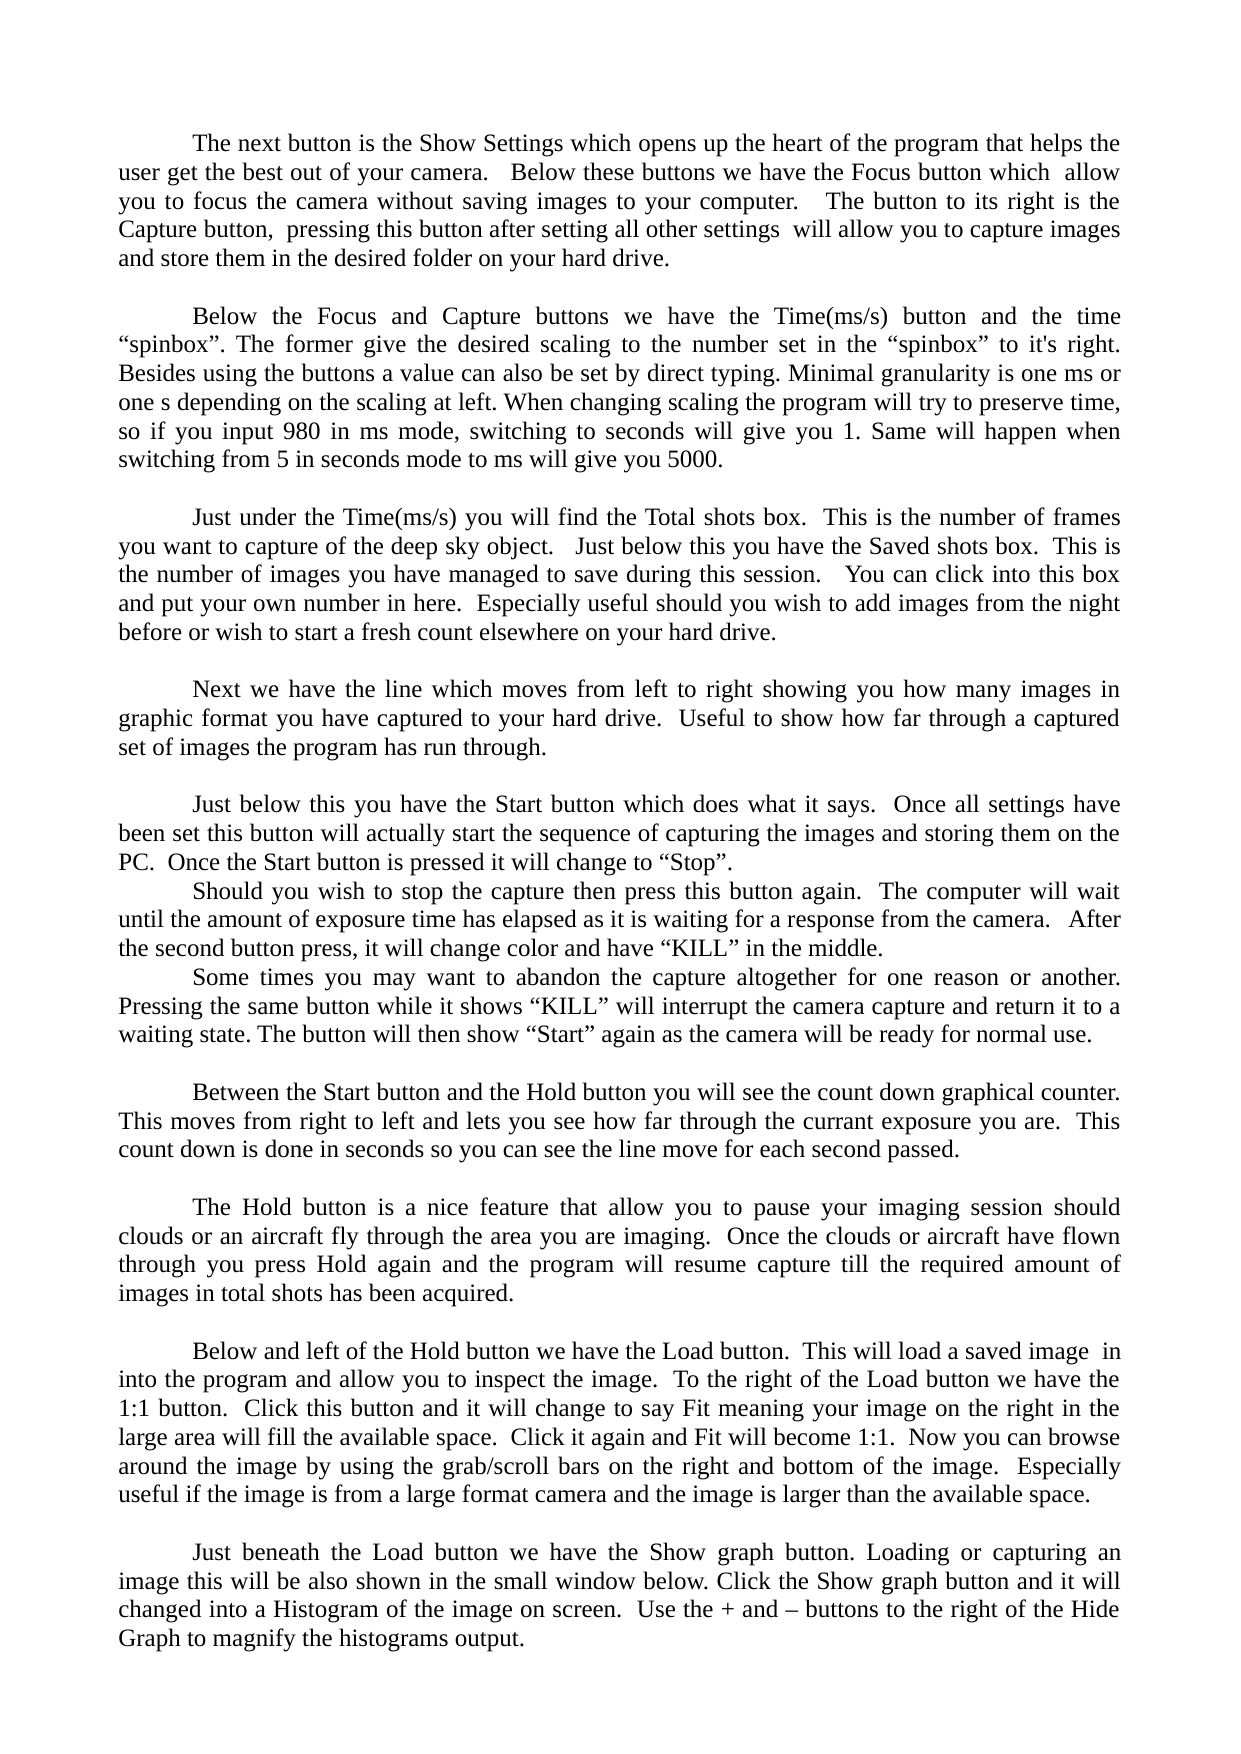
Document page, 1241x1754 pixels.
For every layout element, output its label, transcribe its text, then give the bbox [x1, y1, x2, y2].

text The Hold button is a nice feature that allow you to pause your imaging session should clouds or an aircraft fly through the area you are imaging. Once the clouds or aircraft have flown through you press Hold again and the program will resume capture till the required amount of images in total shots has been acquired. [118, 1192, 1122, 1307]
text Just below this you have the Start button which does what it says. Once all settings have been set this button will actually start the sequence of capturing the images and storing them on the PC. Once the Start button is pressed it will change to “Stop”. [118, 789, 1122, 876]
text Between the Start button and the Hold button you will see the count down graphical counter. This moves from right to left and lets you see how far through the currant exposure you are. This count down is done in seconds so you can see the line move for each second passed. [118, 1077, 1122, 1163]
text Below and left of the Hold button we have the Load button. This will load a saved image in into the program and allow you to inspect the image. To the right of the Load button we have the 1:1 button. Click this button and it will change to say Fit meaning your image on the right in the large area will fill the available space. Click it again and Fit will become 1:1. Now you can browse around the image by using the grab/scroll bars on the right and bottom of the image. Especially useful if the image is from a large format camera and the image is larger than the available space. [118, 1336, 1122, 1508]
text The next button is the Show Settings which opens up the heart of the program that helps the user get the best out of your camera. Below these buttons we have the Focus button which allow you to focus the camera without saving images to your computer. The button to its right is the Capture button, pressing this button after setting all other settings will allow you to capture images and store them in the desired folder on your hard drive. [118, 128, 1122, 272]
text Should you wish to stop the capture then press this button again. The computer will wait until the amount of exposure time has elapsed as it is waiting for a response from the camera. After the second button press, it will change color and have “KILL” in the middle. [118, 876, 1122, 962]
text Below the Focus and Capture buttons we have the Time(ms/s) button and the time “spinbox”. The former give the desired scaling to the number set in the “spinbox” to it's right. Besides using the buttons a value can also be set by direct typing. Minimal granularity is one ms or one s depending on the scaling at left. When changing scaling the program will try to preserve time, so if you input 980 in ms mode, switching to seconds will give you 1. Same will happen when switching from 5 in seconds mode to ms will give you 5000. [118, 301, 1122, 473]
text Next we have the line which moves from left to right showing you how many images in graphic format you have captured to your hard drive. Useful to show how far through a captured set of images the program has run through. [118, 674, 1122, 761]
text Some times you may want to abandon the capture altogether for one reason or another. Pressing the same button while it shows “KILL” will interrupt the camera capture and return it to a waiting state. The button will then show “Start” again as the camera will be ready for normal use. [118, 962, 1122, 1048]
text Just beneath the Load button we have the Show graph button. Loading or capturing an image this will be also shown in the small window below. Click the Show graph button and it will changed into a Histogram of the image on screen. Use the + and – buttons to the right of the Hide Graph to magnify the histograms output. [118, 1537, 1122, 1652]
text Just under the Time(ms/s) you will find the Total shots box. This is the number of frames you want to capture of the deep sky object. Just below this you have the Saved shots box. This is the number of images you have managed to save during this session. You can click into this box and put your own number in here. Especially useful should you wish to add images from the night before or wish to start a fresh count elsewhere on your hard drive. [118, 502, 1122, 646]
